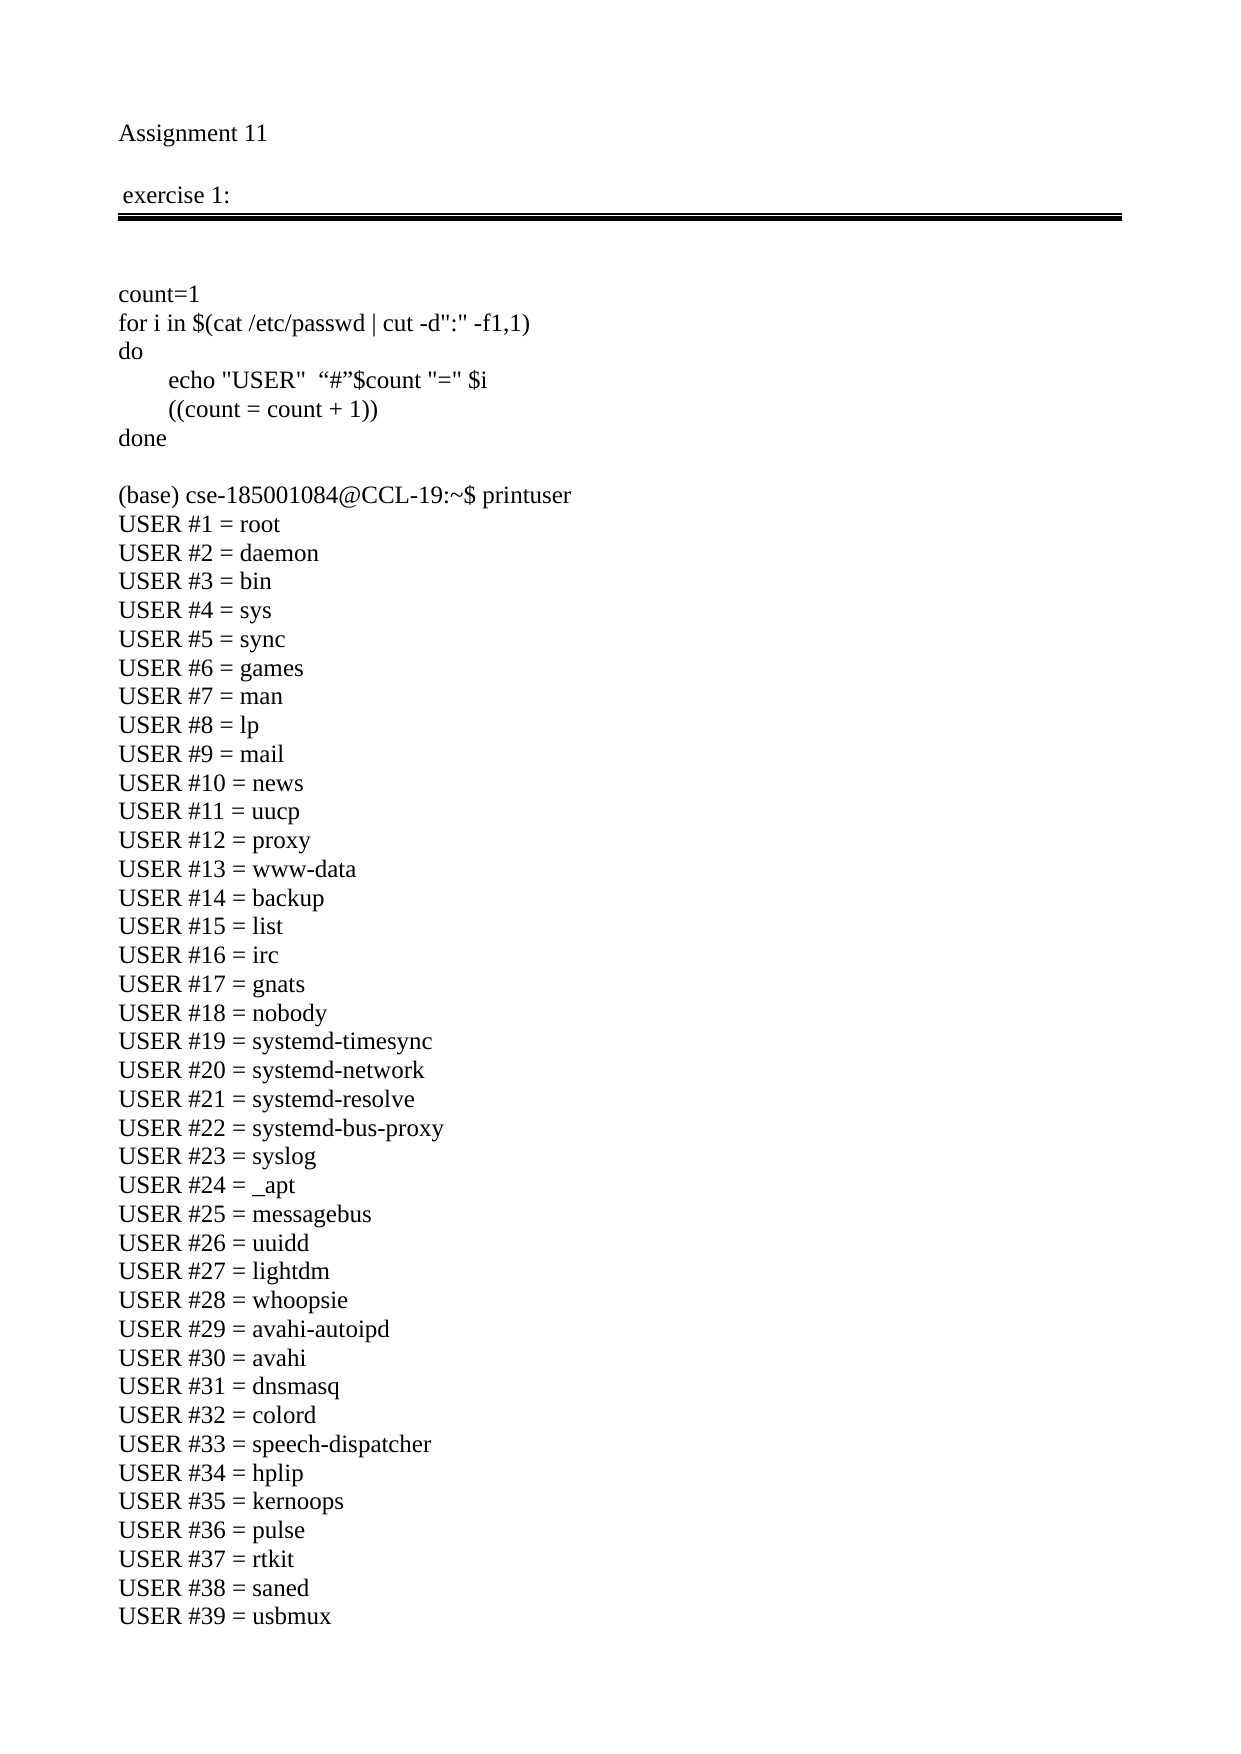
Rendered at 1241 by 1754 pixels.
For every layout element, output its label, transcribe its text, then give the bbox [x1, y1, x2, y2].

text USER #3 = bin [118, 566, 1122, 595]
text USER #8 = lp [118, 710, 1122, 739]
text USER #16 = irc [118, 940, 1122, 969]
text do [118, 336, 1122, 365]
text USER #28 = whoopsie [118, 1285, 1122, 1314]
text done [118, 423, 1122, 451]
text for i in $(cat /etc/passwd | cut -d":" -f1,1) [118, 308, 1122, 336]
text ((count = count + 1)) [118, 394, 1122, 423]
text USER #15 = list [118, 911, 1122, 940]
text USER #36 = pulse [118, 1515, 1122, 1544]
text USER #33 = speech-dispatcher [118, 1429, 1122, 1458]
text USER #37 = rtkit [118, 1544, 1122, 1573]
text USER #19 = systemd-timesync [118, 1026, 1122, 1055]
text USER #22 = systemd-bus-proxy [118, 1113, 1122, 1141]
text USER #5 = sync [118, 624, 1122, 653]
text USER #39 = usbmux [118, 1601, 1122, 1630]
text USER #31 = dnsmasq [118, 1371, 1122, 1400]
text USER #29 = avahi-autoipd [118, 1314, 1122, 1343]
text Assignment 11 [118, 118, 1122, 147]
text USER #13 = www-data [118, 854, 1122, 883]
text USER #20 = systemd-network [118, 1055, 1122, 1084]
text USER #17 = gnats [118, 969, 1122, 998]
text USER #9 = mail [118, 739, 1122, 768]
text USER #1 = root [118, 509, 1122, 538]
text (base) cse-185001084@CCL-19:~$ printuser [118, 480, 1122, 509]
text count=1 [118, 279, 1122, 308]
text USER #10 = news [118, 768, 1122, 796]
text USER #12 = proxy [118, 825, 1122, 854]
text exercise 1: [118, 176, 1122, 213]
text USER #23 = syslog [118, 1141, 1122, 1170]
text USER #32 = colord [118, 1400, 1122, 1429]
text USER #4 = sys [118, 595, 1122, 624]
text USER #34 = hplip [118, 1458, 1122, 1486]
text USER #24 = _apt [118, 1170, 1122, 1199]
text echo "USER" “#”$count "=" $i [118, 365, 1122, 394]
text USER #14 = backup [118, 883, 1122, 911]
text USER #38 = saned [118, 1573, 1122, 1601]
text USER #21 = systemd-resolve [118, 1084, 1122, 1113]
text USER #25 = messagebus [118, 1199, 1122, 1228]
text USER #30 = avahi [118, 1343, 1122, 1371]
text USER #6 = games [118, 653, 1122, 681]
text USER #18 = nobody [118, 998, 1122, 1026]
text USER #35 = kernoops [118, 1486, 1122, 1515]
text USER #26 = uuidd [118, 1228, 1122, 1256]
text USER #2 = daemon [118, 538, 1122, 566]
text USER #27 = lightdm [118, 1256, 1122, 1285]
text USER #7 = man [118, 681, 1122, 710]
text USER #11 = uucp [118, 796, 1122, 825]
